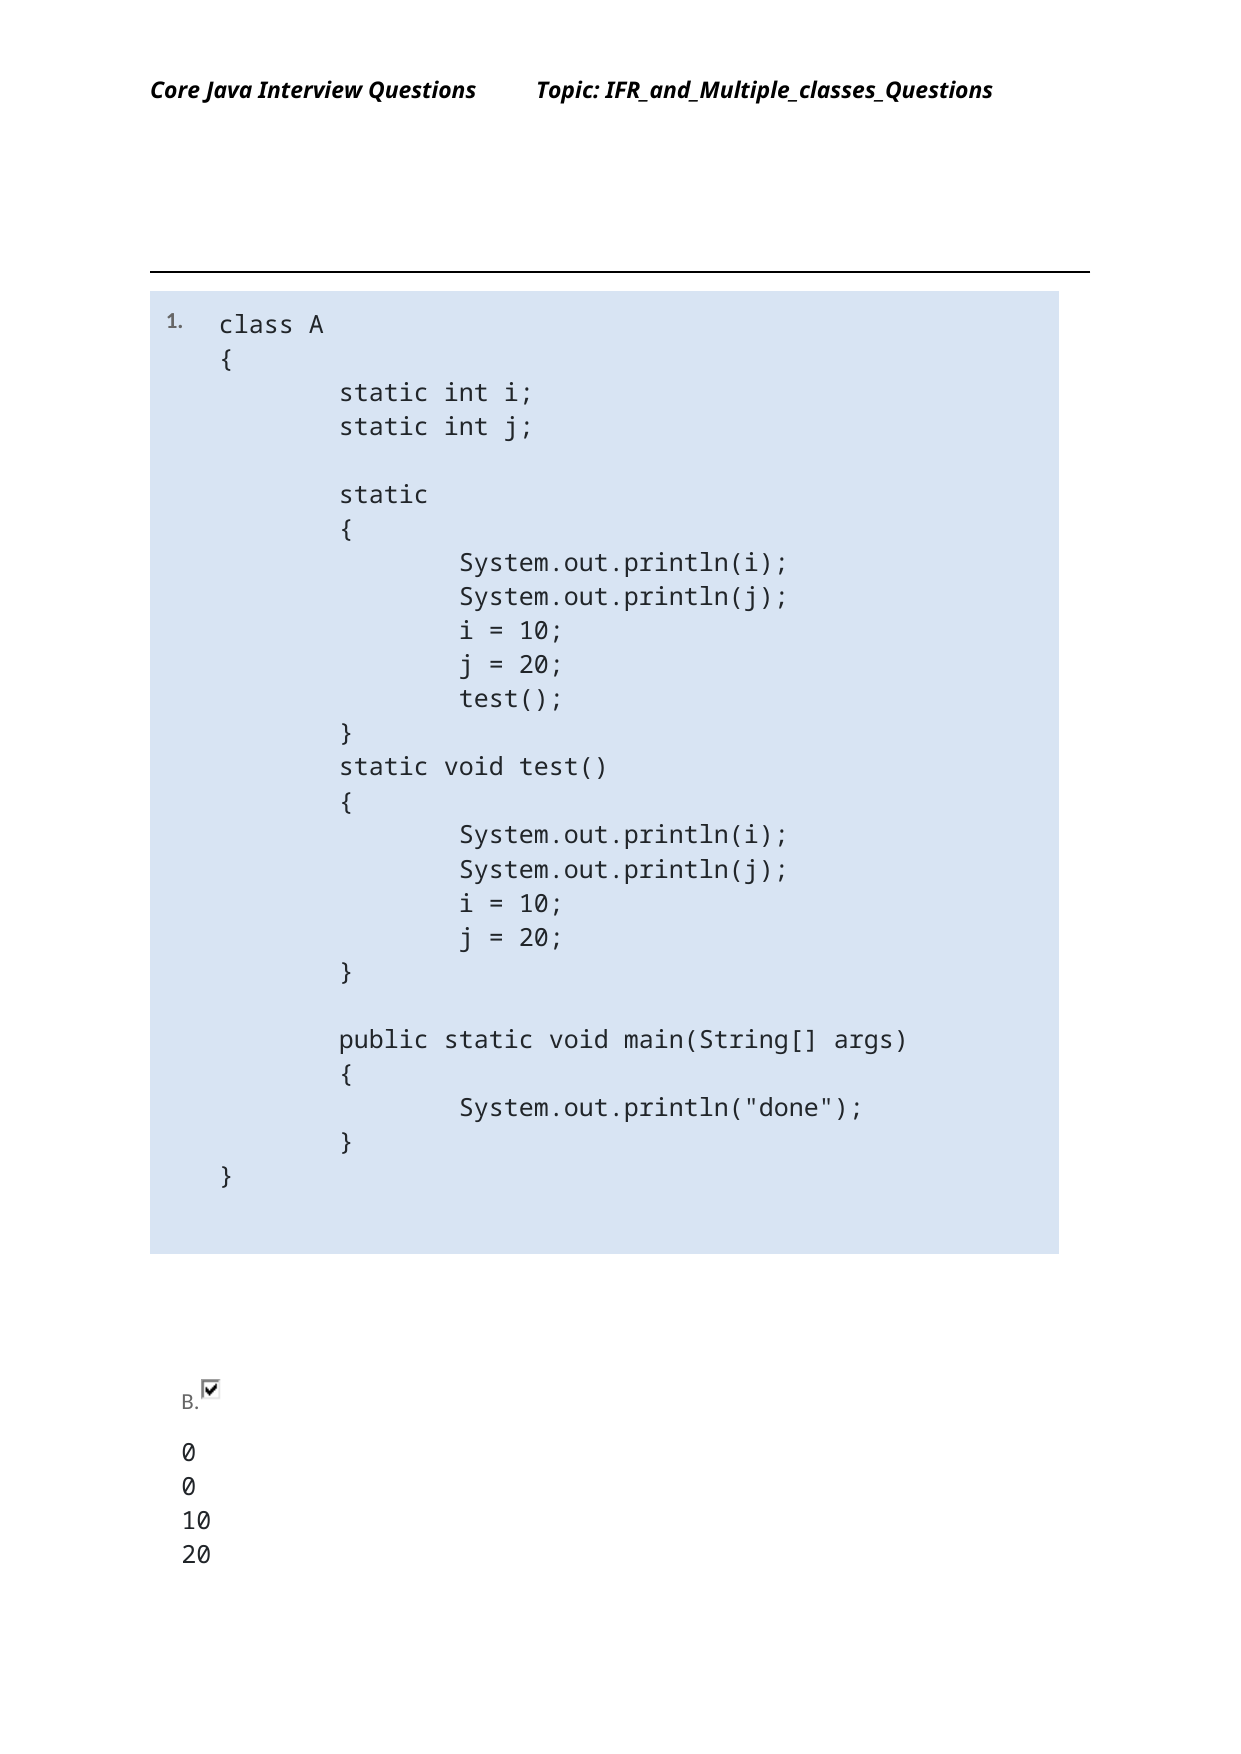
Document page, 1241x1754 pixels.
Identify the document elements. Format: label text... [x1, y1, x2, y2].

table_header [1059, 291, 1090, 1254]
table_header B. 0 0 10 20 [181, 1372, 250, 1571]
table_header class A { static int i; static int j; static { System.out.println(i); System.out.println(j); i = 10; j = 20; test(); } static void test() { System.out.println(i); System.out.println(j); i = 10; j = 20; } public static void main(String[] args) { System.out.println("done"); } } [203, 291, 1059, 1254]
table_header 1. [150, 291, 203, 1254]
table_cell [150, 1254, 1090, 1586]
table_header [181, 1270, 242, 1372]
